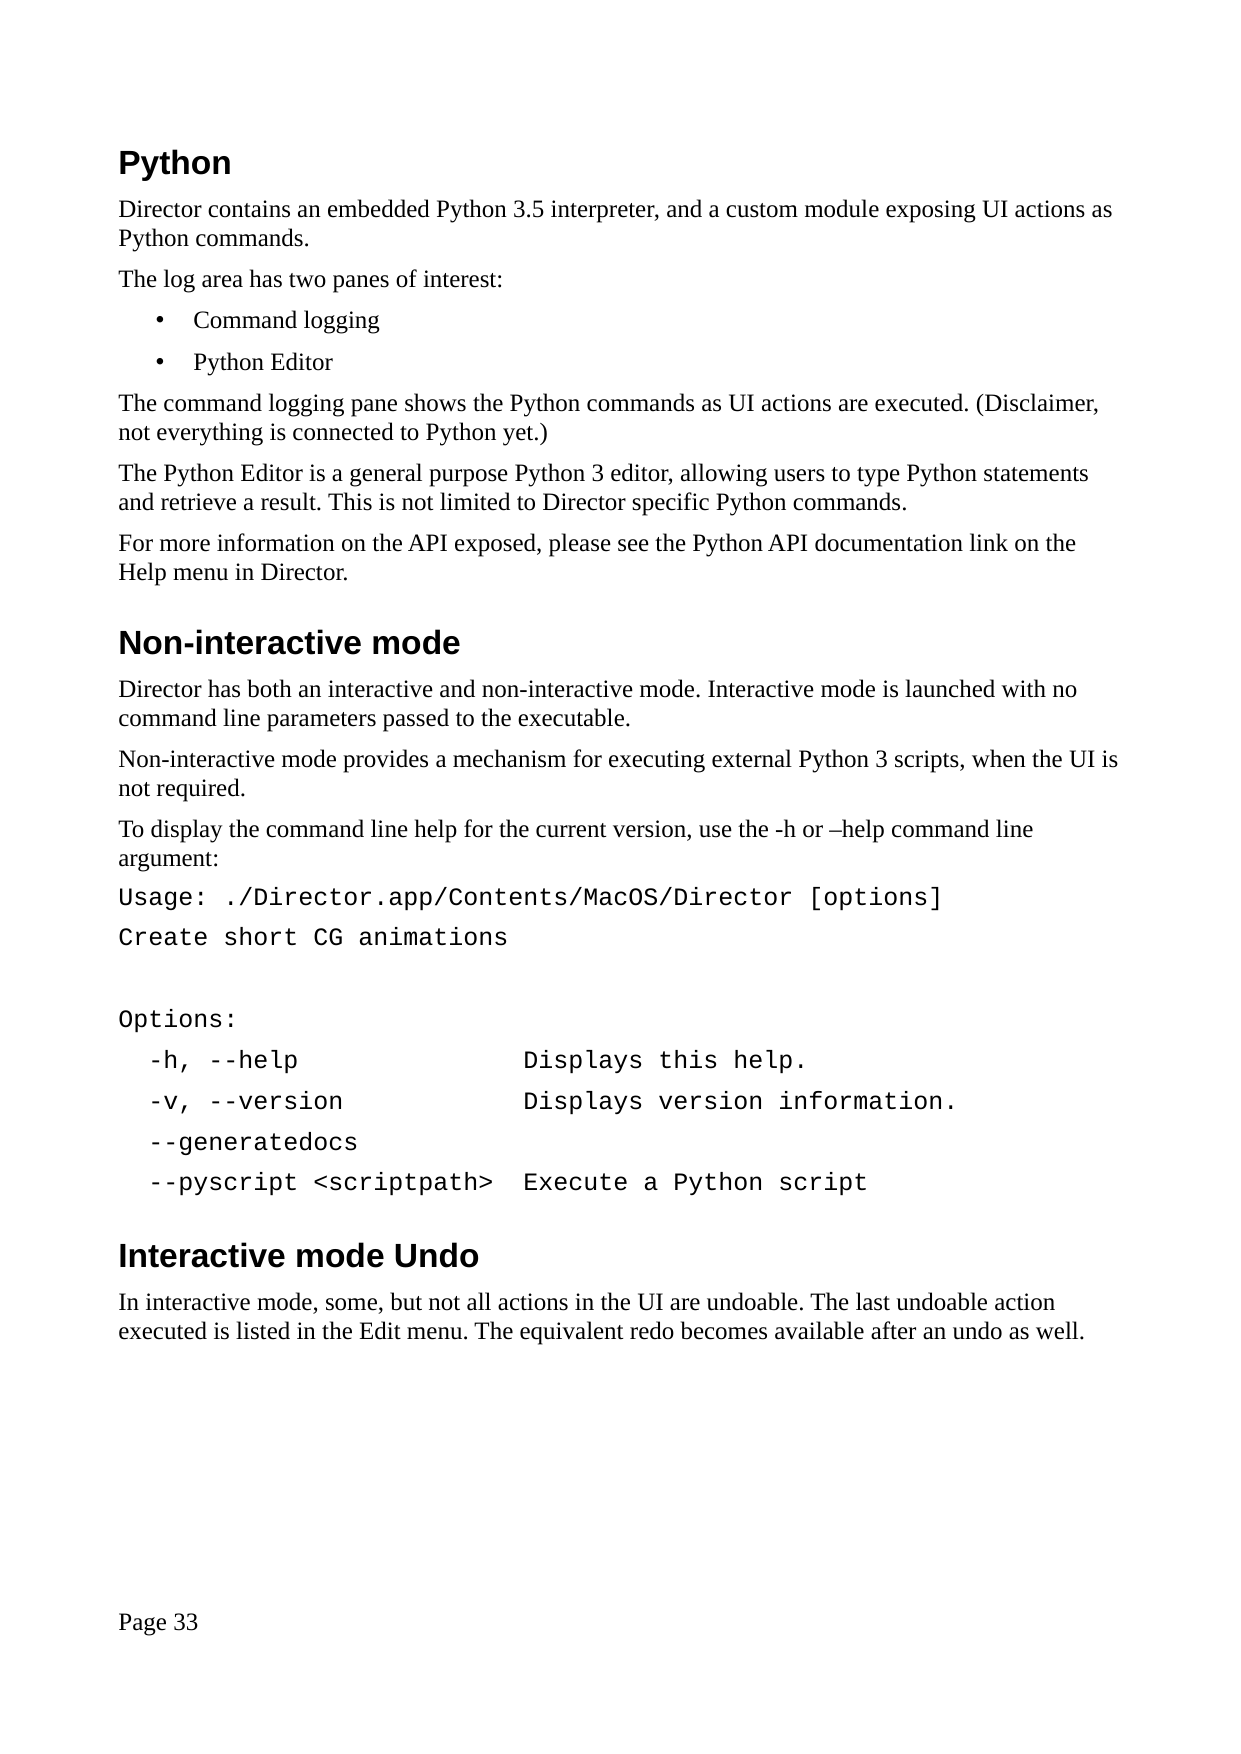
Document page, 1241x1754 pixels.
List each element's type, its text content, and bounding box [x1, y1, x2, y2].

text --pyscript <scriptpath> Execute a Python script [118, 1170, 1122, 1198]
text -v, --version Displays version information. [118, 1088, 1122, 1117]
subtitle Non-interactive mode [118, 623, 1122, 662]
list Python Editor [156, 347, 1122, 376]
subtitle Interactive mode Undo [118, 1236, 1122, 1274]
text Usage: ./Director.app/Contents/MacOS/Director [options] [118, 884, 1122, 912]
text Director has both an interactive and non-interactive mode. Interactive mode is launched with no command line parameters passed to the executable. [118, 674, 1122, 732]
text The log area has two panes of interest: [118, 264, 1122, 293]
text Options: [118, 1007, 1122, 1035]
list Command logging [156, 306, 1122, 334]
text To display the command line help for the current version, use the -h or –help command line argument: [118, 814, 1122, 872]
text --generatedocs [118, 1129, 1122, 1157]
text Create short CG animations [118, 925, 1122, 953]
text Director contains an embedded Python 3.5 interpreter, and a custom module exposing UI actions as Python commands. [118, 194, 1122, 252]
text For more information on the API exposed, please see the Python API documentation link on the Help menu in Director. [118, 528, 1122, 586]
text In interactive mode, some, but not all actions in the UI are undoable. The last undoable action executed is listed in the Edit menu. The equivalent redo becomes available after an undo as well. [118, 1287, 1122, 1344]
text The Python Editor is a general purpose Python 3 editor, allowing users to type Python statements and retrieve a result. This is not limited to Director specific Python commands. [118, 458, 1122, 516]
text -h, --help Displays this help. [118, 1047, 1122, 1076]
text Non-interactive mode provides a mechanism for executing external Python 3 scripts, when the UI is not required. [118, 744, 1122, 802]
subtitle Python [118, 143, 1122, 182]
text The command logging pane shows the Python commands as UI actions are executed. (Disclaimer, not everything is connected to Python yet.) [118, 388, 1122, 446]
